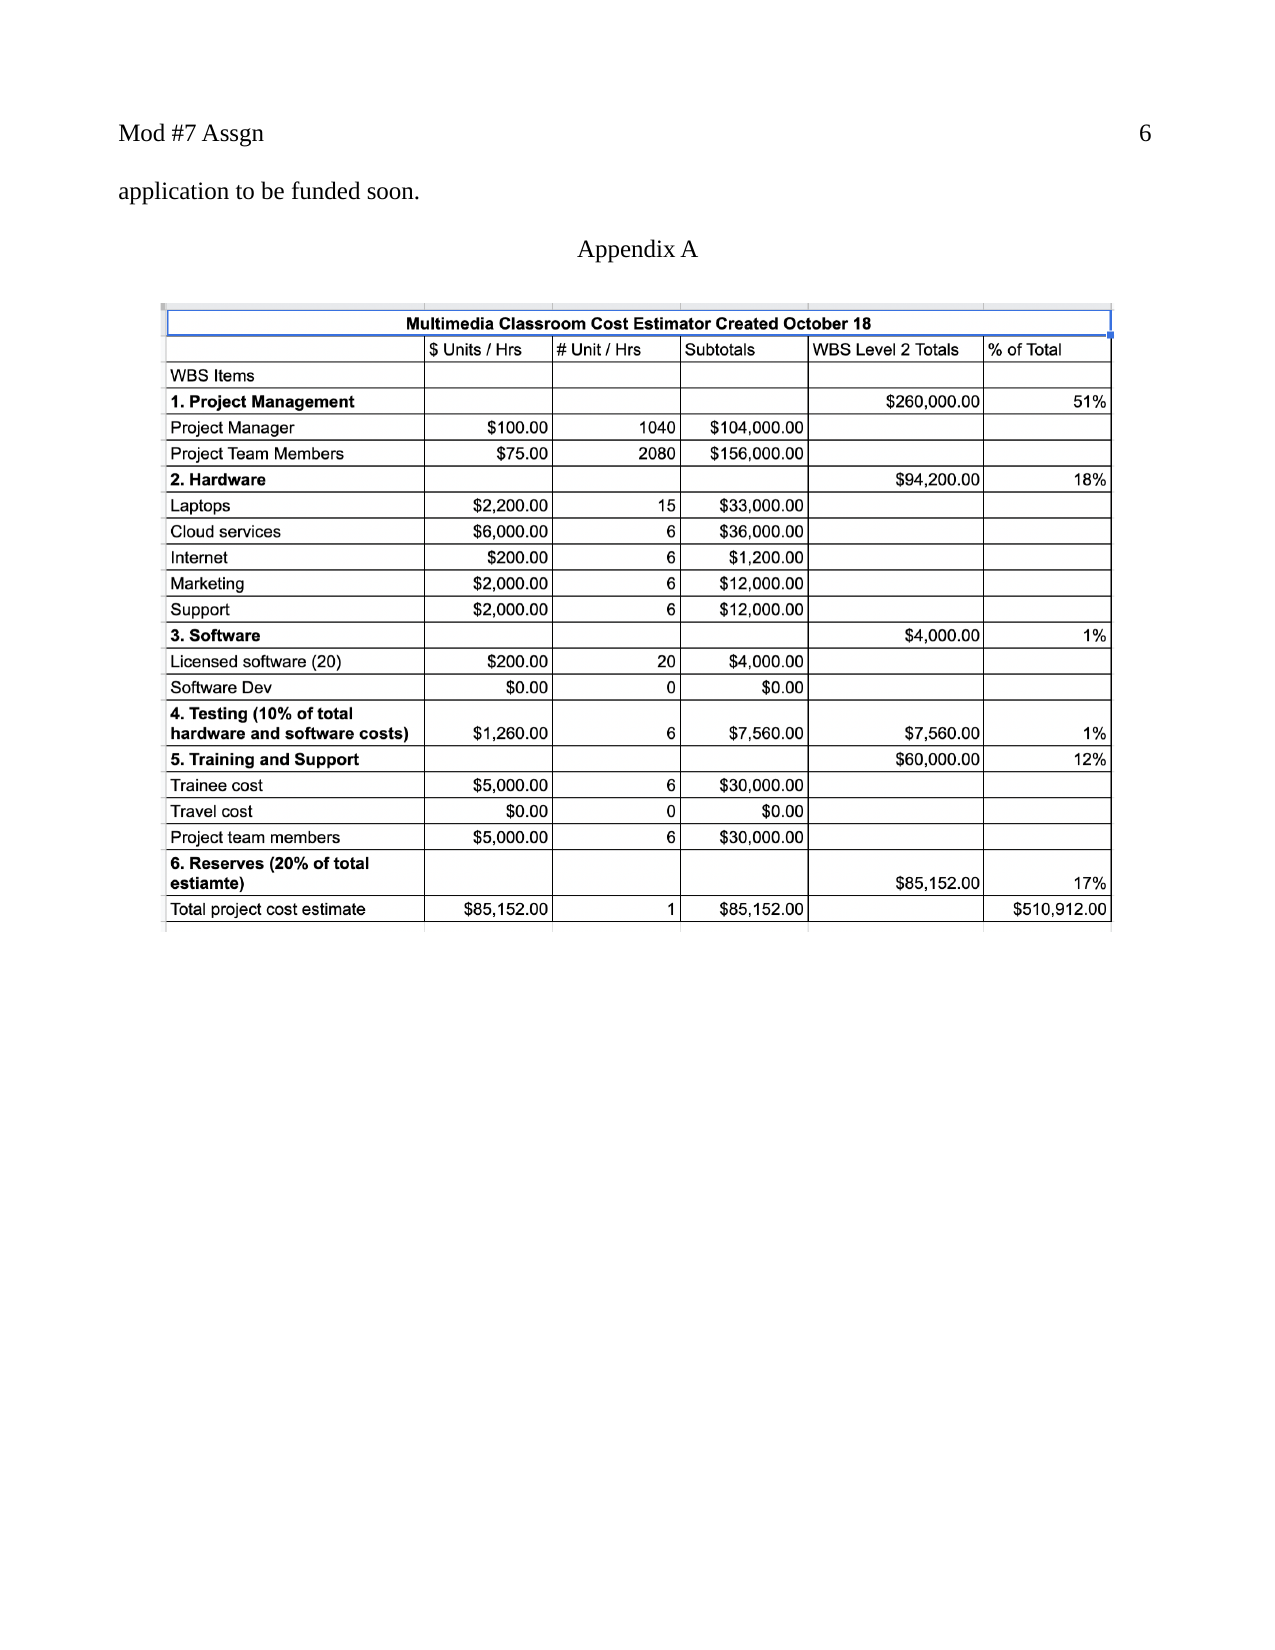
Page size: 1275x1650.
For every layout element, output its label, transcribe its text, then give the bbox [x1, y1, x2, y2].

picture [160, 303, 1115, 932]
text Appendix A [118, 234, 1157, 263]
text application to be funded soon. [118, 176, 1157, 205]
